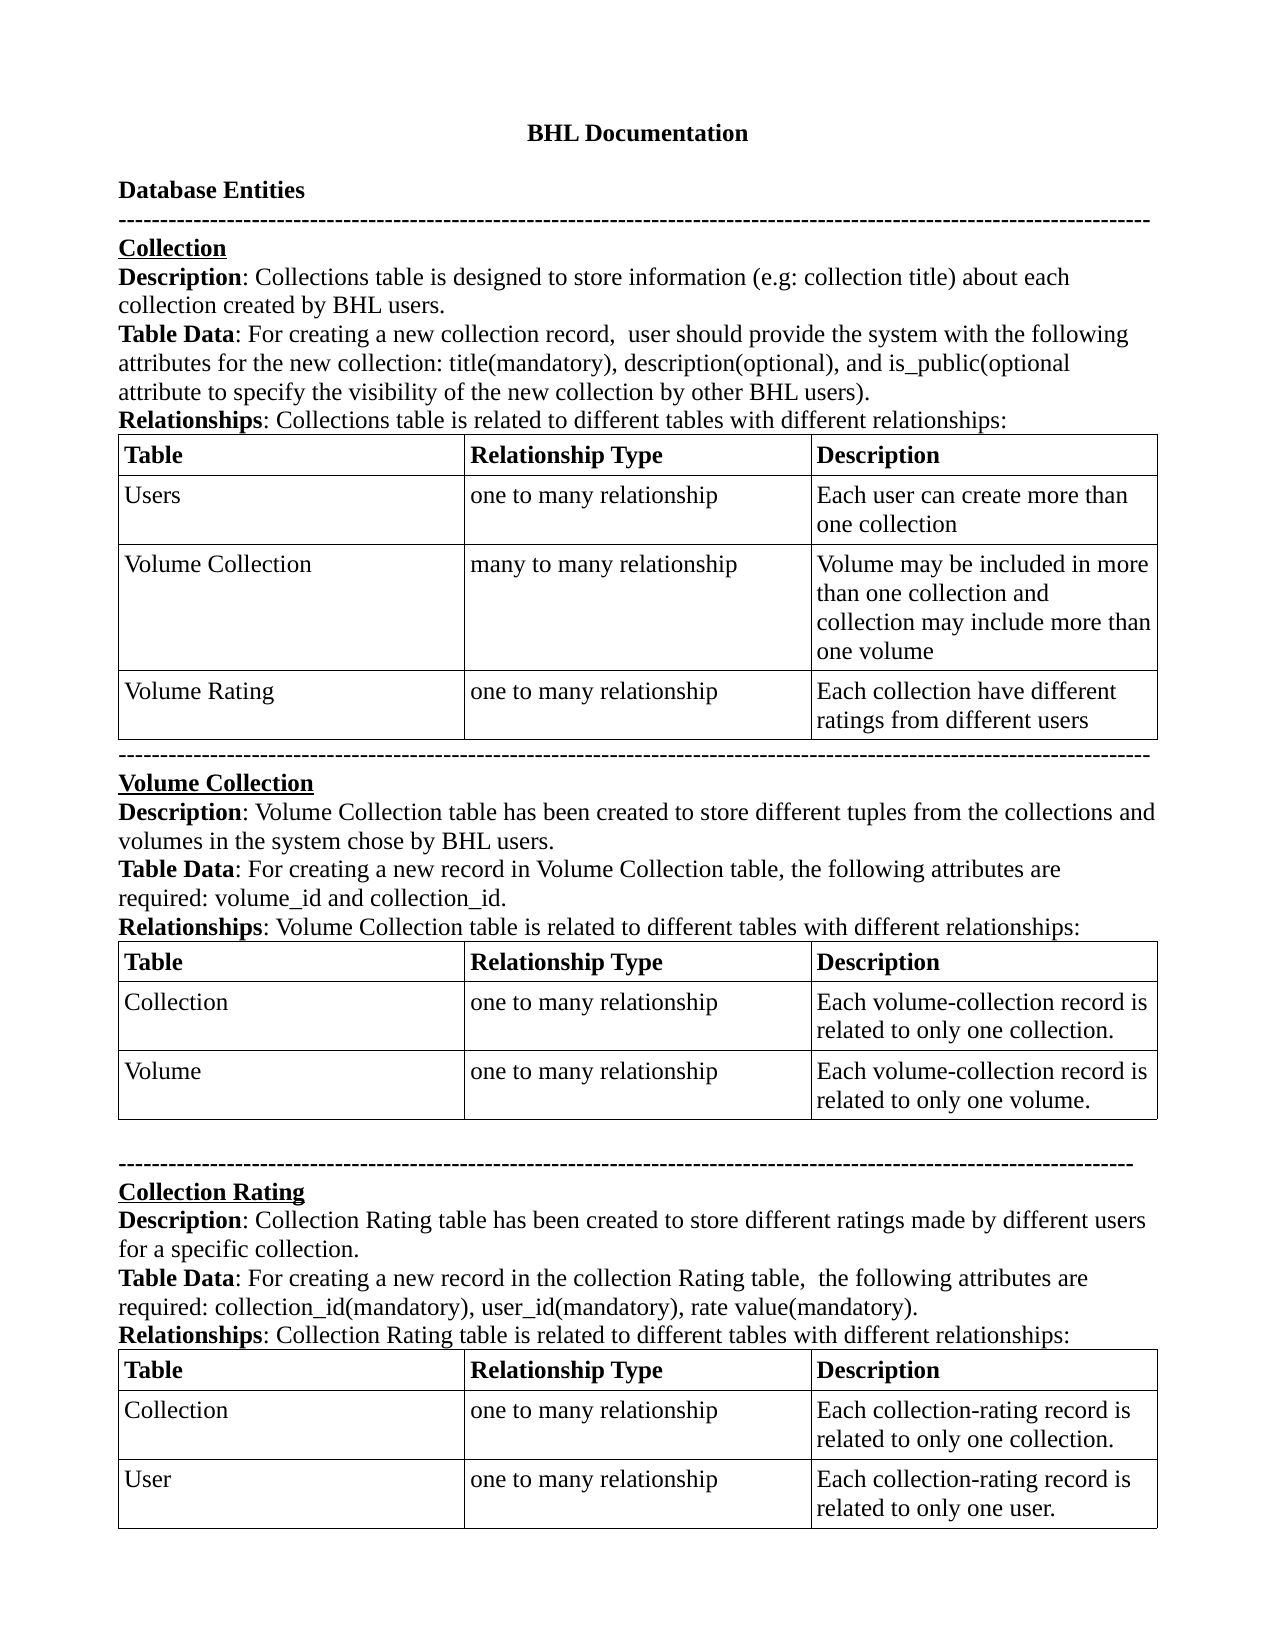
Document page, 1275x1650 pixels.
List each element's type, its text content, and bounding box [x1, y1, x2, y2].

table_cell one to many relationship [465, 1051, 811, 1119]
text BHL Documentation [118, 118, 1157, 147]
table_cell Each volume-collection record is related to only one volume. [812, 1051, 1157, 1119]
table_cell Collection [119, 1391, 464, 1459]
table_cell one to many relationship [465, 1391, 811, 1459]
table_header Relationship Type [465, 1350, 811, 1389]
table_header Table [119, 1350, 464, 1389]
text Table Data: For creating a new collection record, user should provide the system with the following attributes for the new collection: title(mandatory), description(optional), and is_public(optional attribute to specify the visibility of the new collection by other BHL users). [118, 319, 1157, 406]
table_cell one to many relationship [465, 671, 811, 739]
table_cell Each volume-collection record is related to only one collection. [812, 982, 1157, 1050]
table_header Relationship Type [465, 435, 811, 475]
text Database Entities [118, 176, 1157, 204]
table_cell Users [119, 476, 464, 544]
table_header Description [812, 1350, 1157, 1389]
text Relationships: Volume Collection table is related to different tables with different relationships: [118, 912, 1157, 941]
text -------------------------------------------------------------------------------------------------------------------------- [118, 1148, 1157, 1177]
table_cell Volume Rating [119, 671, 464, 739]
table_cell Each collection have different ratings from different users [812, 671, 1157, 739]
table_cell Each collection-rating record is related to only one user. [812, 1460, 1157, 1528]
text ---------------------------------------------------------------------------------------------------------------------------- [118, 204, 1157, 233]
text Relationships: Collection Rating table is related to different tables with different relationships: [118, 1321, 1157, 1349]
text Description: Volume Collection table has been created to store different tuples from the collections and volumes in the system chose by BHL users. [118, 797, 1157, 854]
table_cell Volume [119, 1051, 464, 1119]
table_header Table [119, 942, 464, 981]
text Description: Collections table is designed to store information (e.g: collection title) about each collection created by BHL users. [118, 262, 1157, 319]
text Relationships: Collections table is related to different tables with different relationships: [118, 406, 1157, 434]
table_cell many to many relationship [465, 545, 811, 670]
text Volume Collection [118, 768, 1157, 797]
table_cell one to many relationship [465, 1460, 811, 1528]
table_cell User [119, 1460, 464, 1528]
text Description: Collection Rating table has been created to store different ratings made by different users for a specific collection. [118, 1206, 1157, 1263]
table_cell Volume may be included in more than one collection and collection may include more than one volume [812, 545, 1157, 670]
text Table Data: For creating a new record in the collection Rating table, the following attributes are required: collection_id(mandatory), user_id(mandatory), rate value(mandatory). [118, 1263, 1157, 1321]
table_cell Each collection-rating record is related to only one collection. [812, 1391, 1157, 1459]
table_cell Volume Collection [119, 545, 464, 670]
text Collection Rating [118, 1177, 1157, 1206]
text Table Data: For creating a new record in Volume Collection table, the following attributes are required: volume_id and collection_id. [118, 854, 1157, 912]
table_header Table [119, 435, 464, 475]
text ---------------------------------------------------------------------------------------------------------------------------- [118, 740, 1157, 768]
table_cell one to many relationship [465, 982, 811, 1050]
table_header Description [812, 942, 1157, 981]
table_cell Each user can create more than one collection [812, 476, 1157, 544]
table_cell Collection [119, 982, 464, 1050]
table_header Description [812, 435, 1157, 475]
text Collection [118, 233, 1157, 262]
table_header Relationship Type [465, 942, 811, 981]
table_cell one to many relationship [465, 476, 811, 544]
